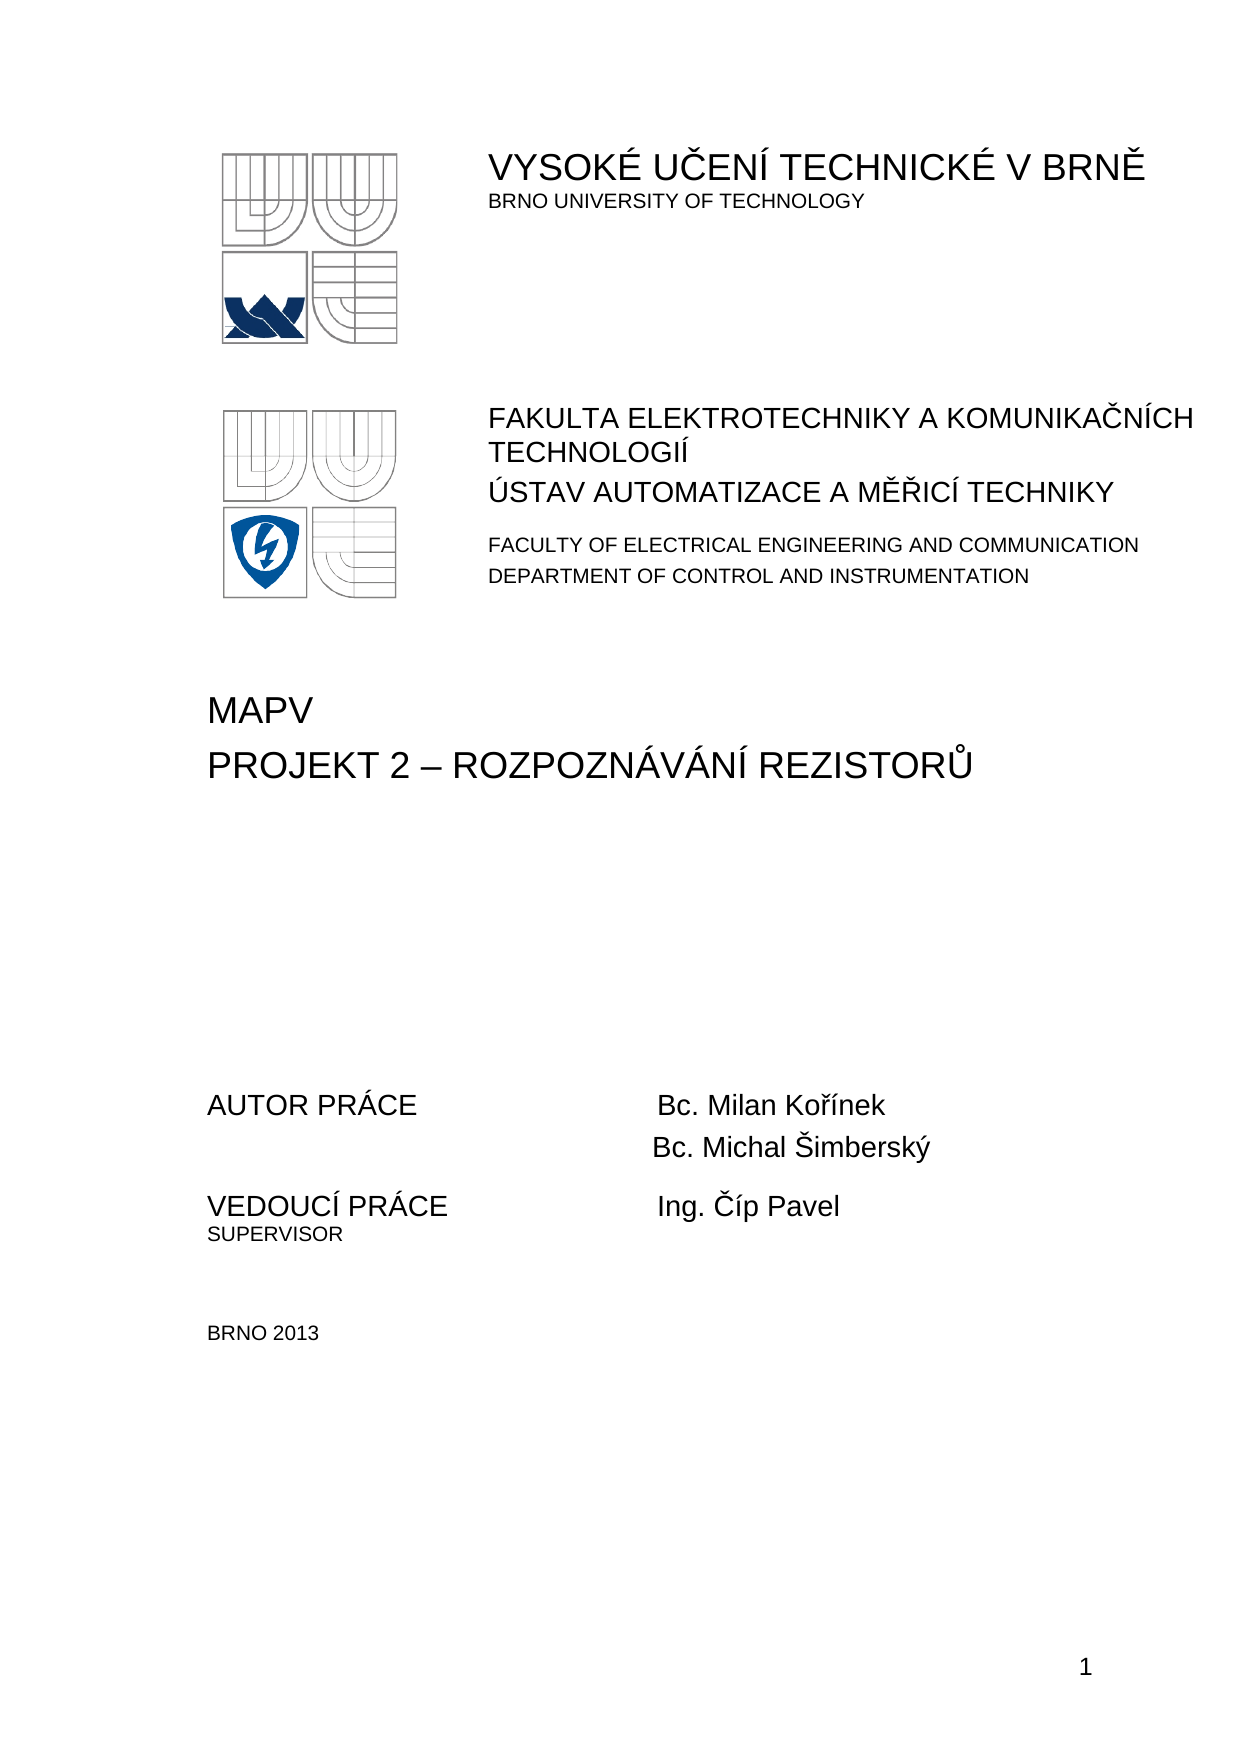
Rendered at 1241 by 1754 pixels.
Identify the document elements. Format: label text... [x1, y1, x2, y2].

picture [221, 153, 398, 344]
text SUPERVISOR [207, 1222, 1092, 1246]
table_header VYSOKÉ UČENÍ TECHNICKÉ V BRNĚ BRNO UNIVERSITY OF TECHNOLOGY [477, 121, 1208, 376]
text BRNO 2013 [207, 1321, 1092, 1345]
text Bc. Michal Šimberský [207, 1130, 1092, 1164]
table_cell FAKULTA ELEKTROTECHNIKY A KOMUNIKAČNÍCH TECHNOLOGIÍ ústav AUTOMATIZACE A MĚŘICÍ TECHNIKY FACULTY OF ELECTRICAL ENGINEERING AND COMMUNICATION DEPARTMENT OF CONTROL AND INSTRUMENTATION [477, 376, 1208, 632]
table_cell [196, 376, 477, 632]
text AUTOR PRÁCE Bc. Milan Kořínek [207, 1088, 1092, 1121]
text MAPV [207, 688, 1092, 731]
text VEDOUCÍ PRÁCE Ing. Číp Pavel [207, 1189, 1092, 1222]
text Projekt 2 – Rozpoznávání rezistorů [207, 744, 1092, 787]
table_header [196, 121, 477, 376]
